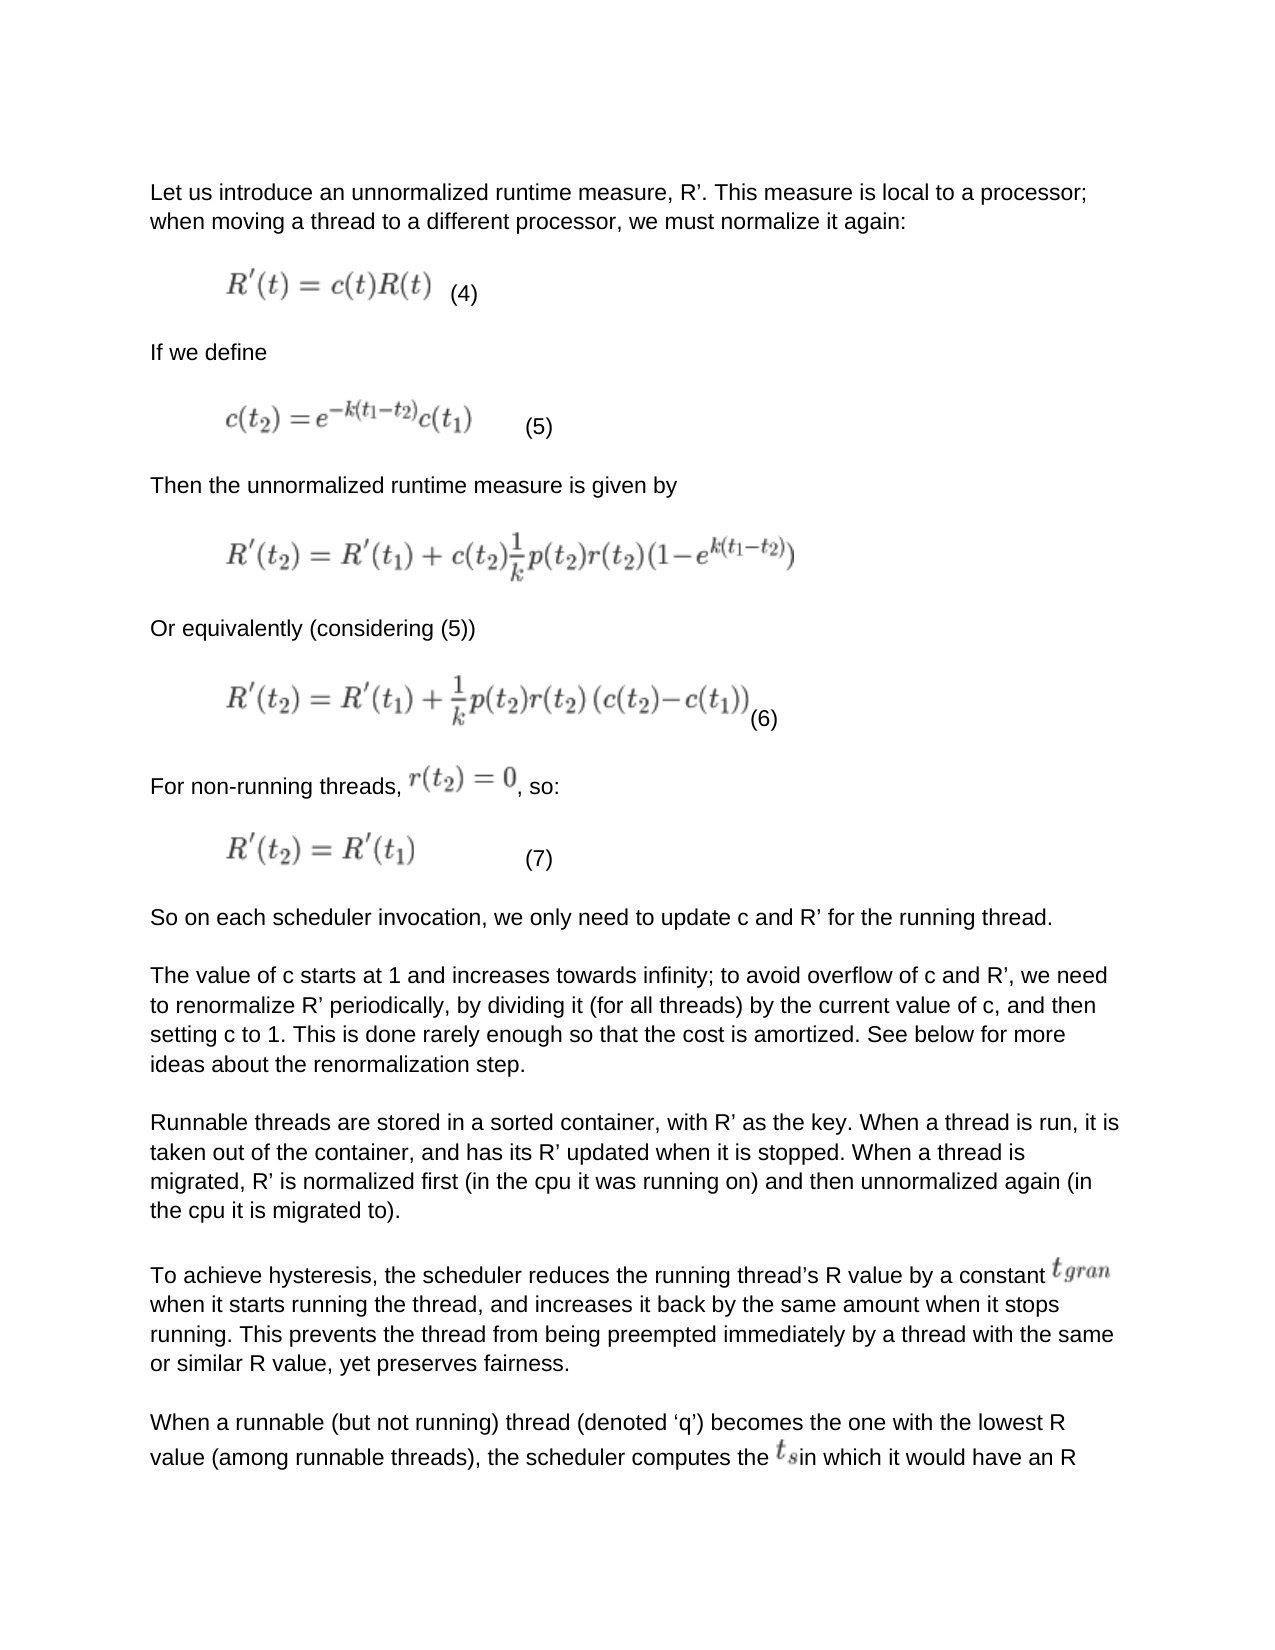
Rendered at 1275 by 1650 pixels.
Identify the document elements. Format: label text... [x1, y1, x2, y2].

picture [225, 531, 794, 583]
picture [408, 764, 517, 794]
text (4) [225, 267, 1125, 307]
text For non-running threads, , so: [150, 764, 1125, 799]
picture [225, 674, 749, 727]
text To achieve hysteresis, the scheduler reduces the running thread’s R value by a constant when it starts running the thread, and increases it back by the same amount when it stops running. This prevents the thread from being preempted immediately by a thread with the same or similar R value, yet preserves fairness. [150, 1257, 1125, 1377]
text The value of c starts at 1 and increases towards infinity; to avoid overflow of c and R’, we need to renormalize R’ periodically, by dividing it (for all threads) by the current value of c, and then setting c to 1. This is done rarely enough so that the cost is amortized. See below for more ideas about the renormalization step. [150, 963, 1125, 1077]
text Let us introduce an unnormalized runtime measure, R’. This measure is local to a processor; when moving a thread to a different processor, we must normalize it again: [150, 179, 1125, 234]
text Runnable threads are stored in a sorted container, with R’ as the key. When a thread is run, it is taken out of the container, and has its R’ updated when it is stopped. When a thread is migrated, R’ is normalized first (in the cpu it was running on) and then unnormalized again (in the cpu it is migrated to). [150, 1110, 1125, 1224]
text When a runnable (but not running) thread (denoted ‘q’) becomes the one with the lowest R value (among runnable threads), the scheduler computes the in which it would have an R [150, 1410, 1125, 1471]
text So on each scheduler invocation, we only need to update c and R’ for the running thread. [150, 904, 1125, 930]
picture [225, 832, 414, 867]
text (7) [225, 832, 1125, 871]
picture [775, 1439, 799, 1466]
text (5) [225, 399, 1125, 439]
text If we define [150, 340, 1125, 366]
text (6) [225, 675, 1125, 731]
text Then the unnormalized runtime measure is given by [150, 473, 1125, 498]
text Or equivalently (considering (5)) [150, 616, 1125, 642]
picture [225, 398, 472, 435]
picture [225, 267, 432, 302]
picture [1051, 1257, 1112, 1284]
